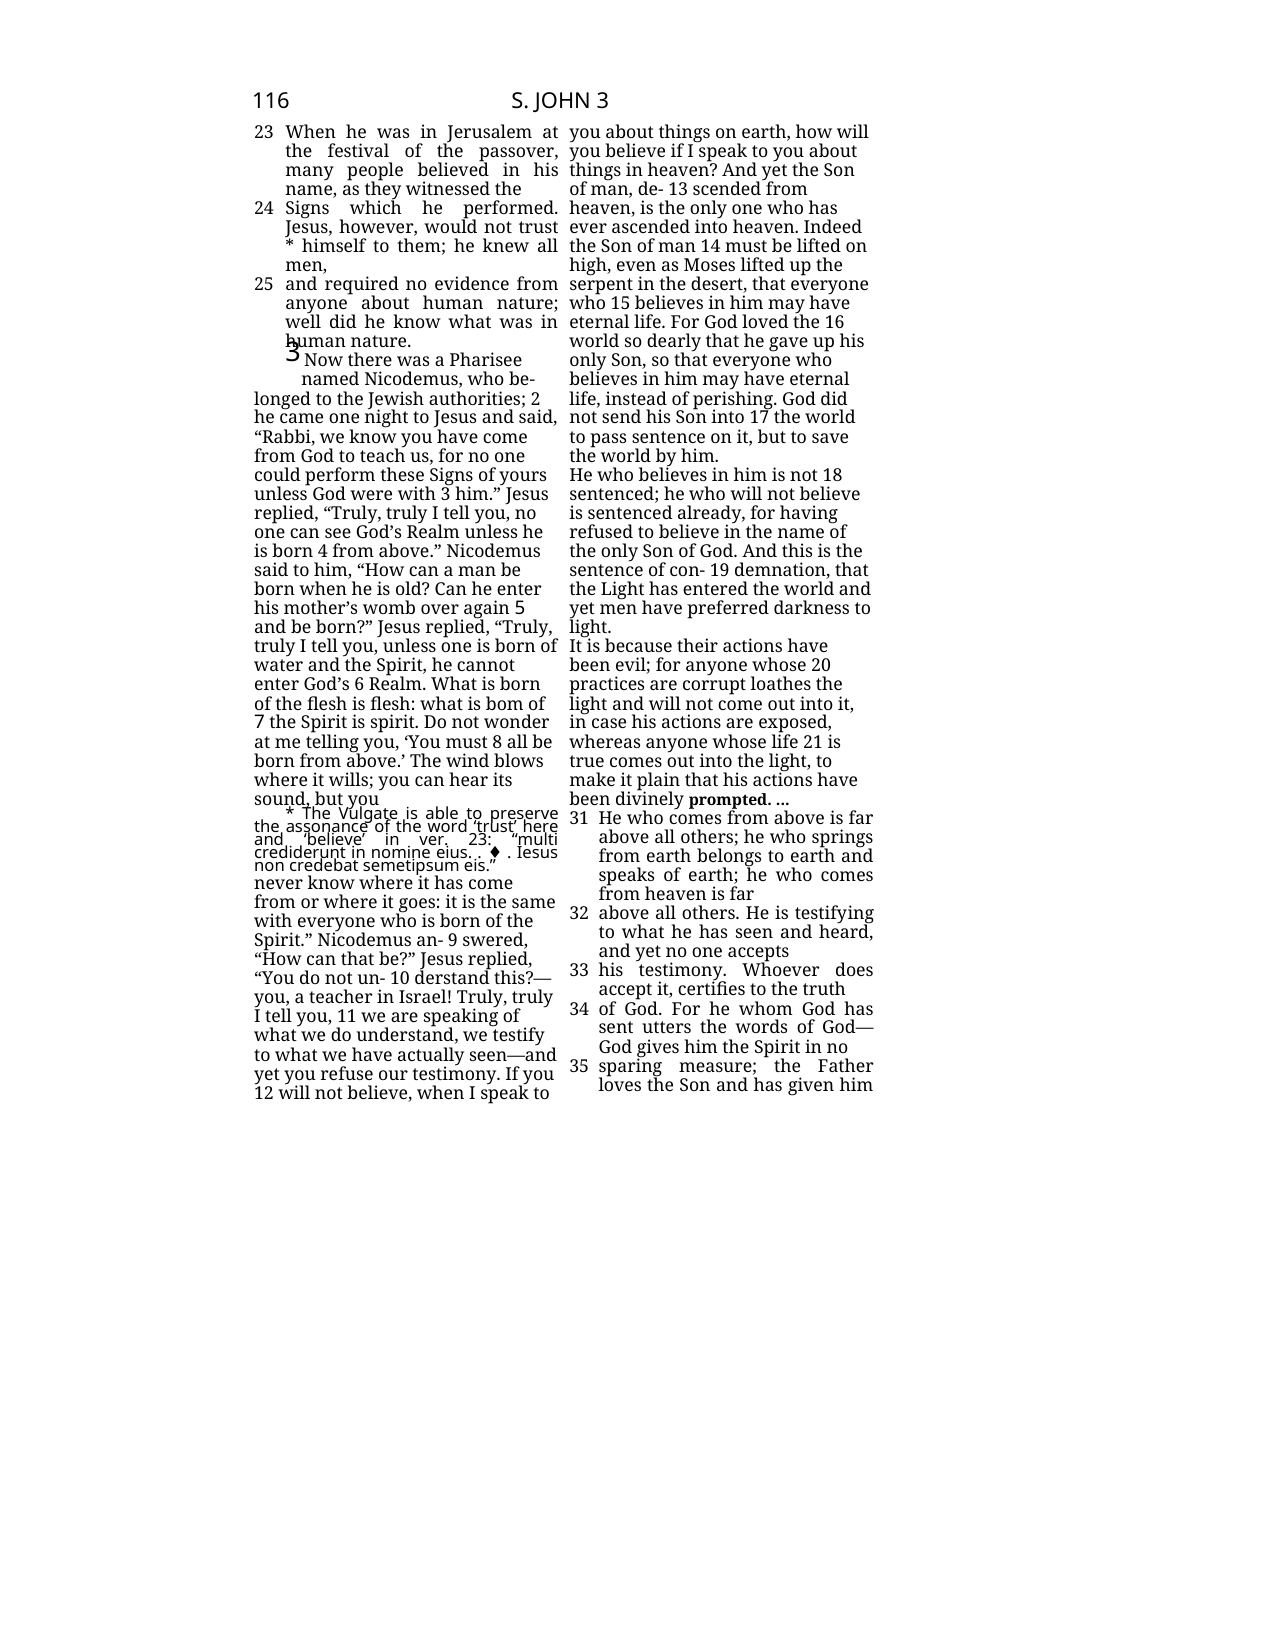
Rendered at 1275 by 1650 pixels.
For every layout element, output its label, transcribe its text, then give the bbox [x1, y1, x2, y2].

list and required no evidence from anyone about human nature; well did he know what was in human nature. [254, 275, 558, 352]
text never know where it has come from or where it goes: it is the same with everyone who is born of the Spirit.” Nicodemus an- 9 swered, “How can that be?” Jesus replied, “You do not un- 10 derstand this?—you, a teacher in Israel! Truly, truly I tell you, 11 we are speaking of what we do understand, we testify to what we have actually seen—and yet you refuse our testimony. If you 12 will not believe, when I speak to [254, 874, 558, 1103]
list Signs which he performed. Jesus, however, would not trust * him­self to them; he knew all men, [254, 199, 558, 275]
text you about things on earth, how will you believe if I speak to you about things in heaven? And yet the Son of man, de- 13 scended from heaven, is the only one who has ever ascended into heaven. Indeed the Son of man 14 must be lifted on high, even as Moses lifted up the serpent in the desert, that everyone who 15 believes in him may have eter­nal life. For God loved the 16 world so dearly that he gave up his only Son, so that everyone who believes in him may have eternal life, instead of perishing. God did not send his Son into 17 the world to pass sentence on it, but to save the world by him. [569, 123, 874, 466]
list He who comes from above is far above all others; he who springs from earth belongs to earth and speaks of earth; he who comes from heaven is far [569, 809, 874, 904]
list sparing measure; the Father loves the Son and has given him [569, 1057, 874, 1095]
text * The Vulgate is able to preserve the assonance of the word ‘trust’ here and ‘believe’ in ver. 23: “multi crediderunt in nomine eius. . ♦ . Iesus non credebat semetipsum eis.” [254, 809, 558, 874]
text 3 Now there was a Pharisee named Nicodemus, who be­longed to the Jewish authorities; 2 he came one night to Jesus and said, “Rabbi, we know you have come from God to teach us, for no one could perform these Signs of yours unless God were with 3 him.” Jesus replied, “Truly, truly I tell you, no one can see God’s Realm unless he is born 4 from above.” Nicodemus said to him, “How can a man be born when he is old? Can he enter his mother’s womb over again 5 and be born?” Jesus replied, “Truly, truly I tell you, unless one is born of water and the Spirit, he cannot enter God’s 6 Realm. What is born of the flesh is flesh: what is bom of 7 the Spirit is spirit. Do not won­der at me telling you, ‘You must 8 all be born from above.’ The wind blows where it wills; you can hear its sound, but you [254, 352, 558, 809]
list above all others. He is testify­ing to what he has seen and heard, and yet no one accepts [569, 904, 874, 962]
text He who believes in him is not 18 sentenced; he who will not be­lieve is sentenced already, for having refused to believe in the name of the only Son of God. And this is the sentence of con- 19 demnation, that the Light has entered the world and yet men have preferred darkness to light. [569, 466, 874, 637]
list When he was in Jerusalem at the festival of the passover, many people believed in his name, as they witnessed the [254, 123, 558, 199]
list his testimony. Whoever does accept it, certifies to the truth [569, 962, 874, 1000]
text It is because their actions have been evil; for anyone whose 20 practices are corrupt loathes the light and will not come out into it, in case his actions are ex­posed, whereas anyone whose life 21 is true comes out into the light, to make it plain that his actions have been divinely prompted. ... [569, 637, 874, 809]
list of God. For he whom God has sent utters the words of God— God gives him the Spirit in no [569, 1000, 874, 1057]
